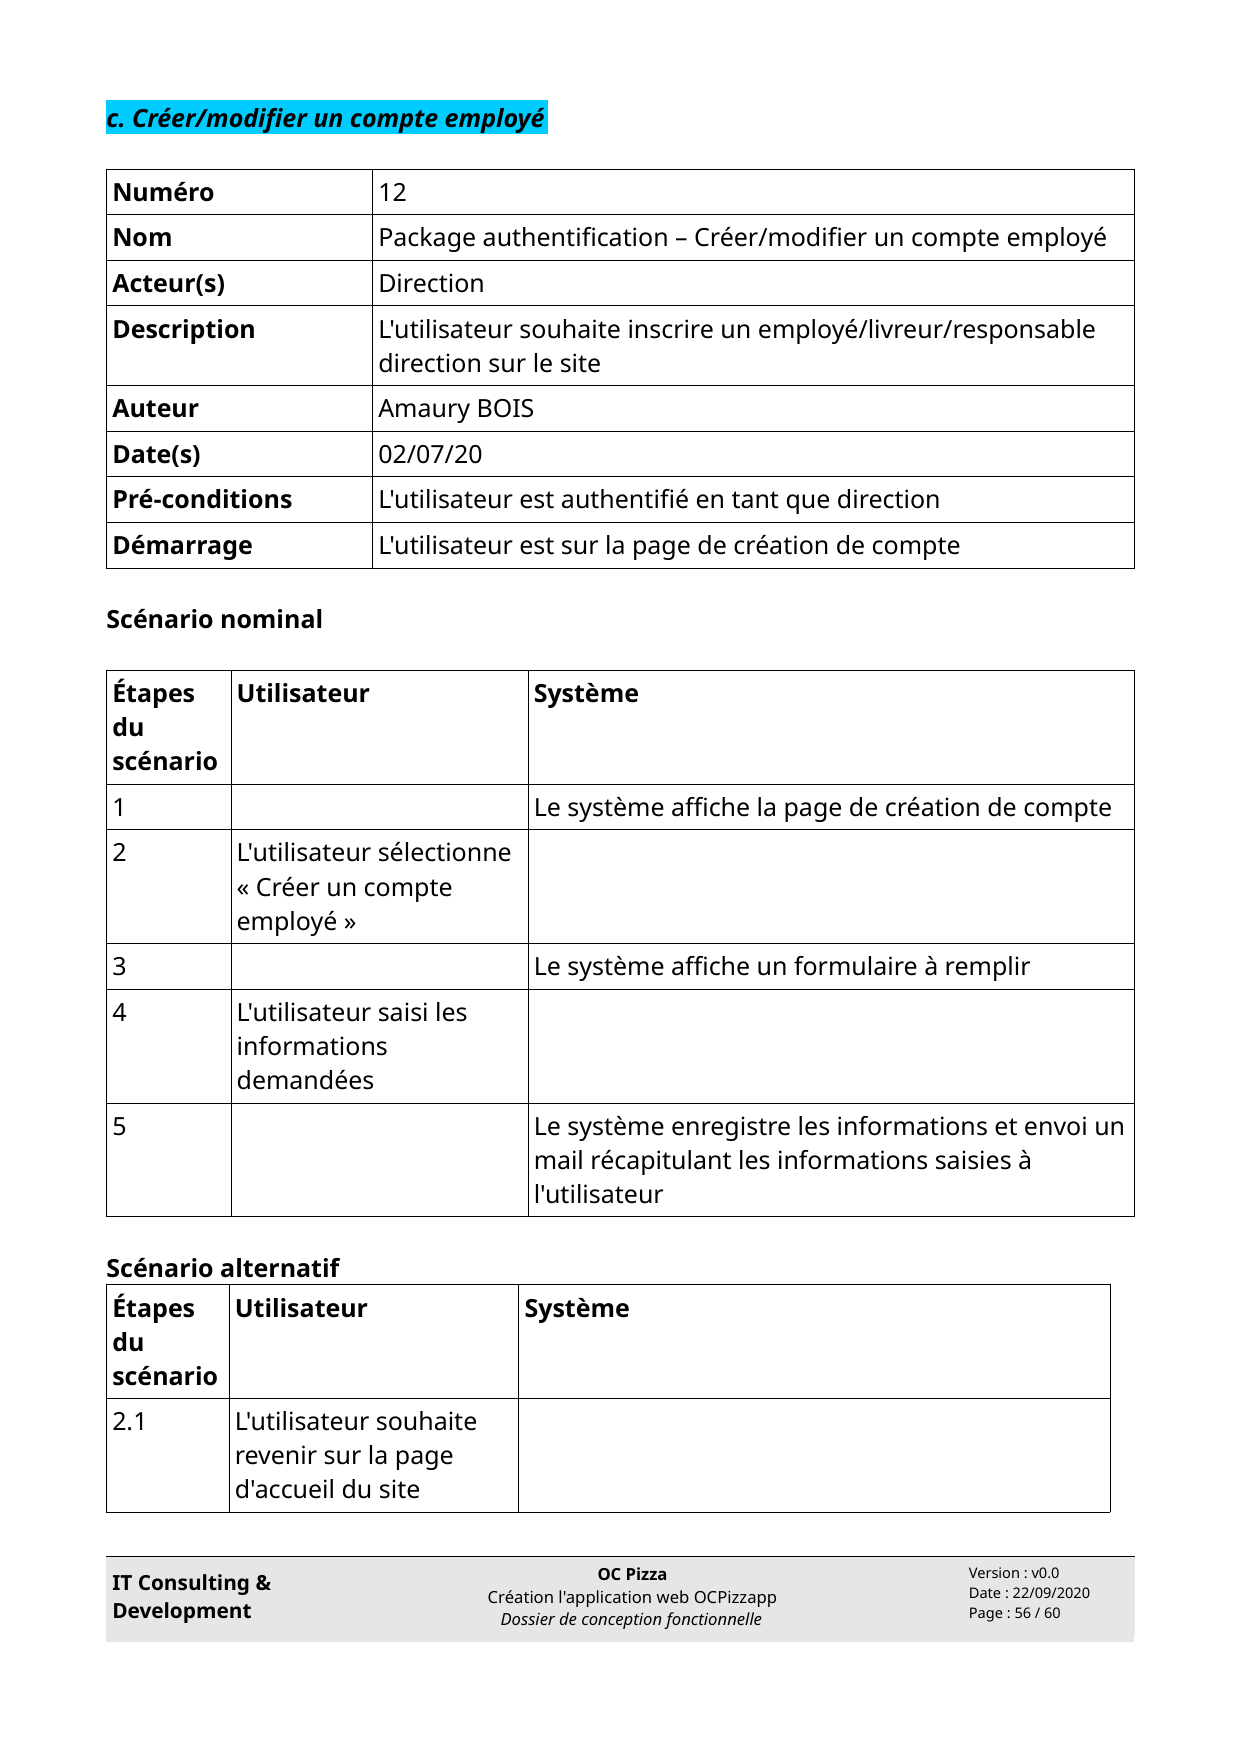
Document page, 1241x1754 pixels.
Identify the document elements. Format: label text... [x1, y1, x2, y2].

table_cell Direction [373, 261, 1134, 305]
table_cell [232, 1104, 528, 1216]
table_cell Acteur(s) [107, 261, 372, 305]
table_cell L'utilisateur est authentifié en tant que direction [373, 477, 1134, 522]
table_cell Amaury BOIS [373, 386, 1134, 431]
table_cell [529, 990, 1134, 1102]
table_cell L'utilisateur saisi les informations demandées [232, 990, 528, 1102]
table_cell L'utilisateur souhaite inscrire un employé/livreur/responsable direction sur le site [373, 306, 1134, 385]
table_cell [519, 1399, 1110, 1512]
table_cell Démarrage [107, 523, 372, 568]
table_cell Auteur [107, 386, 372, 431]
text Scénario nominal [106, 602, 1134, 636]
table_cell L'utilisateur sélectionne « Créer un compte employé » [232, 830, 528, 943]
table_cell 07/02/20 [373, 432, 1134, 476]
table_header Utilisateur [230, 1285, 518, 1398]
text c. Créer/modifier un compte employé [106, 100, 1134, 134]
table_cell Package authentification – Créer/modifier un compte employé [373, 215, 1134, 260]
table_cell [232, 785, 528, 829]
table_header 12 [373, 170, 1134, 214]
table_cell [529, 830, 1134, 943]
table_header Utilisateur [232, 671, 528, 784]
table_cell Le système affiche un formulaire à remplir [529, 944, 1134, 989]
table_cell Le système affiche la page de création de compte [529, 785, 1134, 829]
table_header Système [529, 671, 1134, 784]
table_header Étapes du scénario [107, 1285, 229, 1398]
table_header Système [519, 1285, 1110, 1398]
table_cell Nom [107, 215, 372, 260]
text Scénario alternatif [106, 1250, 1134, 1284]
table_cell Pré-conditions [107, 477, 372, 522]
table_cell Le système enregistre les informations et envoi un mail récapitulant les informations saisies à l'utilisateur [529, 1104, 1134, 1216]
table_cell Description [107, 306, 372, 385]
table_cell Date(s) [107, 432, 372, 476]
table_cell 2.1 [107, 1399, 229, 1512]
table_header Étapes du scénario [107, 671, 231, 784]
table_cell 3 [107, 944, 231, 989]
table_cell [232, 944, 528, 989]
table_cell 2 [107, 830, 231, 943]
table_cell 4 [107, 990, 231, 1102]
table_header Numéro [107, 170, 372, 214]
table_cell 5 [107, 1104, 231, 1216]
table_cell L'utilisateur souhaite revenir sur la page d'accueil du site [230, 1399, 518, 1512]
table_cell L'utilisateur est sur la page de création de compte [373, 523, 1134, 568]
table_cell 1 [107, 785, 231, 829]
